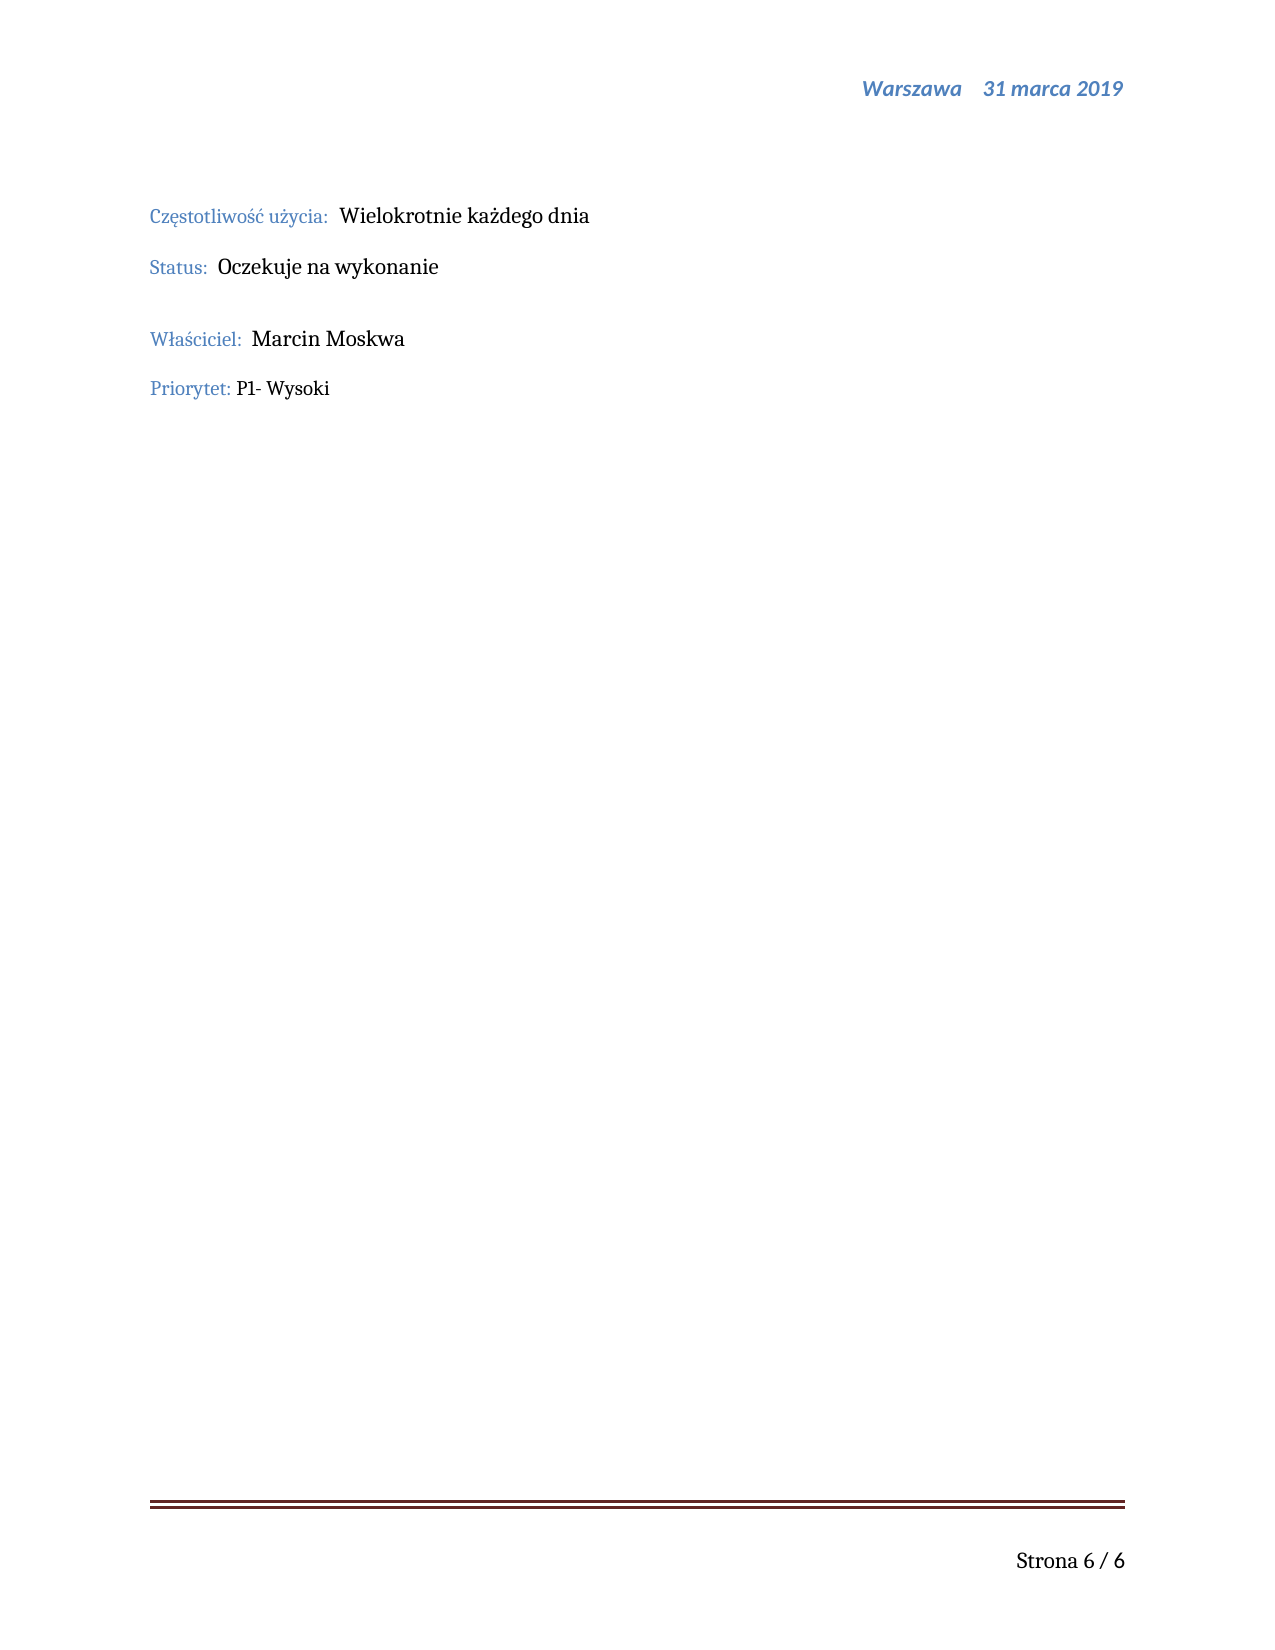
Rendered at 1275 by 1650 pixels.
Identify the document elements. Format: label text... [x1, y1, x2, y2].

text Status: Oczekuje na wykonanie [150, 254, 1125, 280]
text Częstotliwość użycia: Wielokrotnie każdego dnia [150, 201, 1125, 229]
subtitle Właściciel: Marcin Moskwa [150, 326, 1125, 352]
subtitle Priorytet: P1- Wysoki [150, 377, 1125, 401]
